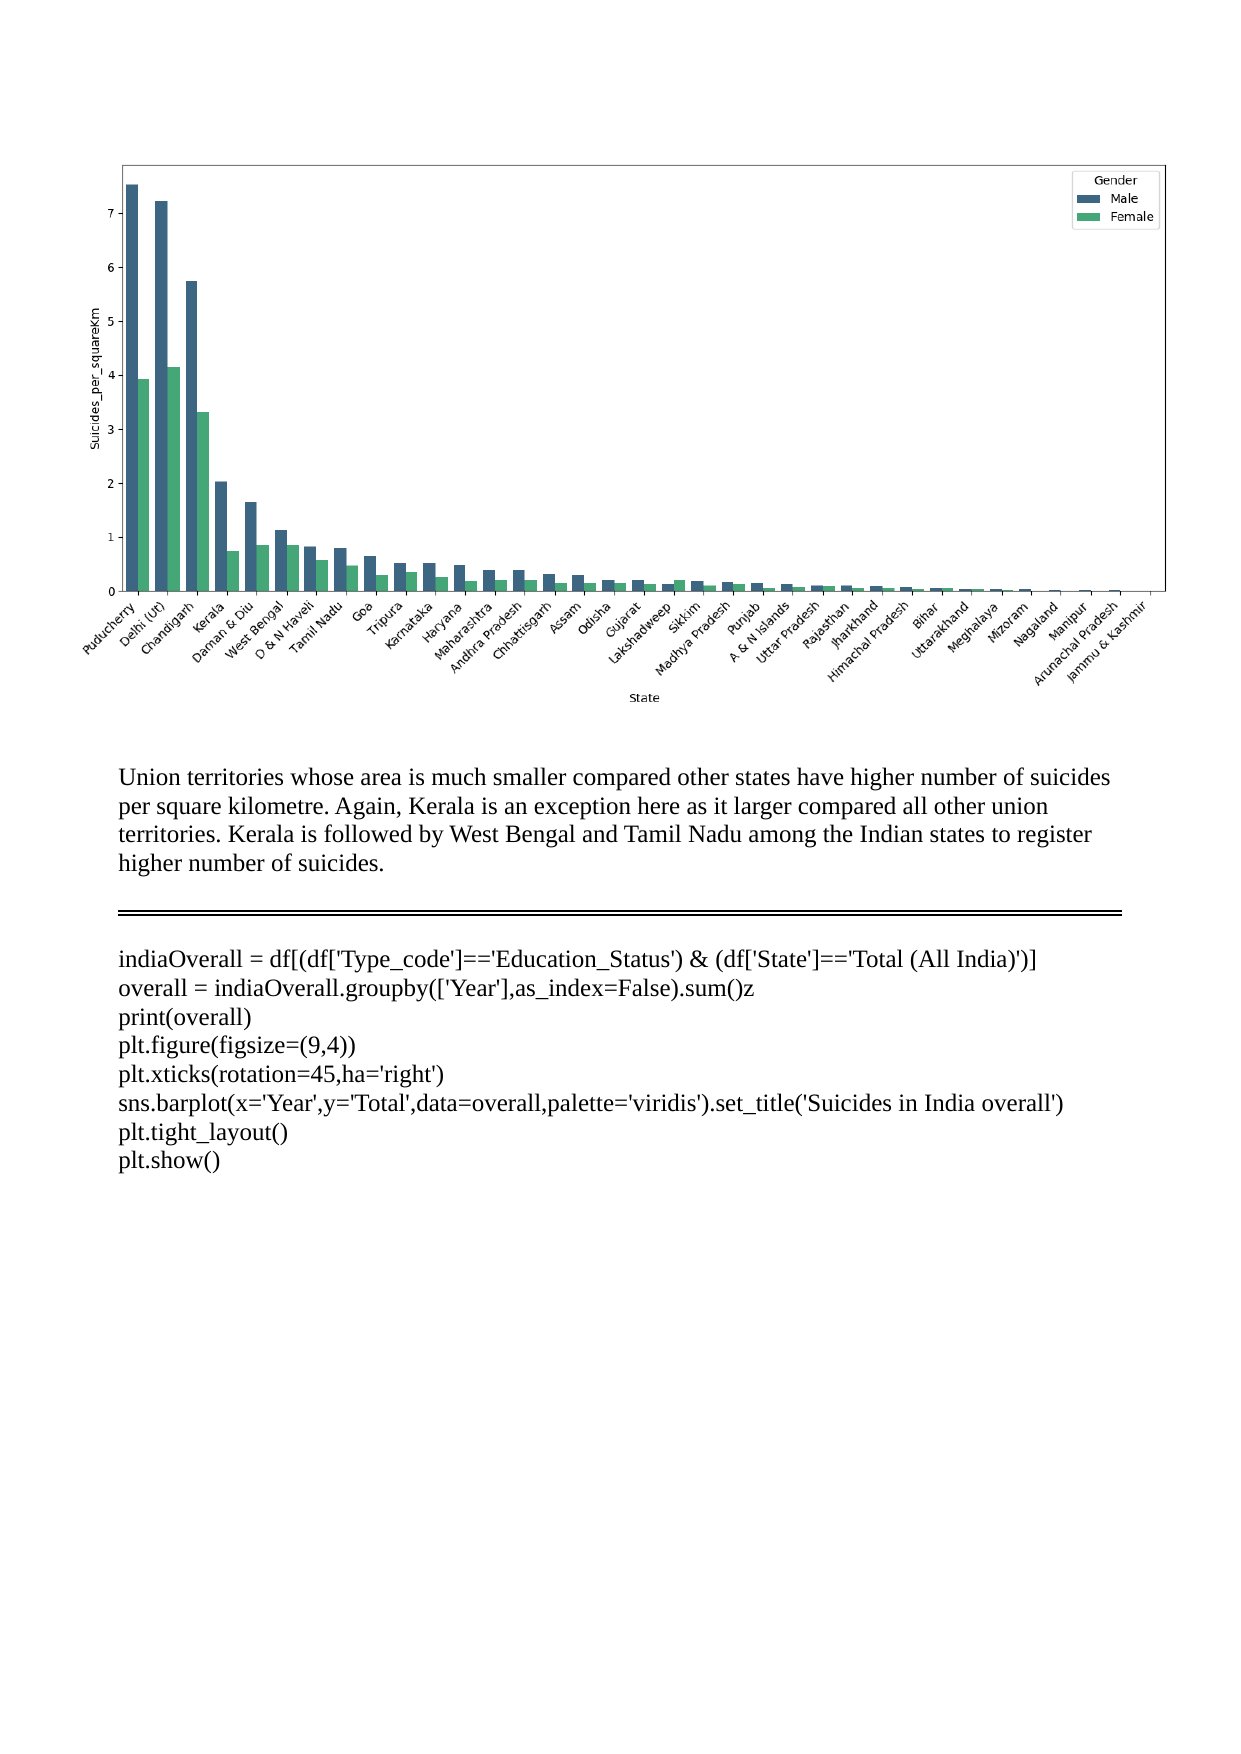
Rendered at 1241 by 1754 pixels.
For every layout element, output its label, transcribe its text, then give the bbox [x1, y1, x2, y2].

picture [59, 146, 1182, 734]
text overall = indiaOverall.groupby(['Year'],as_index=False).sum()z [118, 973, 1122, 1002]
text indiaOverall = df[(df['Type_code']=='Education_Status') & (df['State']=='Total (All India)')] [118, 944, 1122, 973]
text print(overall) [118, 1002, 1122, 1031]
text sns.barplot(x='Year',y='Total',data=overall,palette='viridis').set_title('Suicides in India overall') [118, 1088, 1122, 1117]
text plt.xticks(rotation=45,ha='right') [118, 1059, 1122, 1088]
text Union territories whose area is much smaller compared other states have higher number of suicides per square kilometre. Again, Kerala is an exception here as it larger compared all other union territories. Kerala is followed by West Bengal and Tamil Nadu among the Indian states to register higher number of suicides. [118, 762, 1122, 877]
text plt.show() [118, 1146, 1122, 1174]
text plt.figure(figsize=(9,4)) [118, 1031, 1122, 1059]
text plt.tight_layout() [118, 1117, 1122, 1146]
